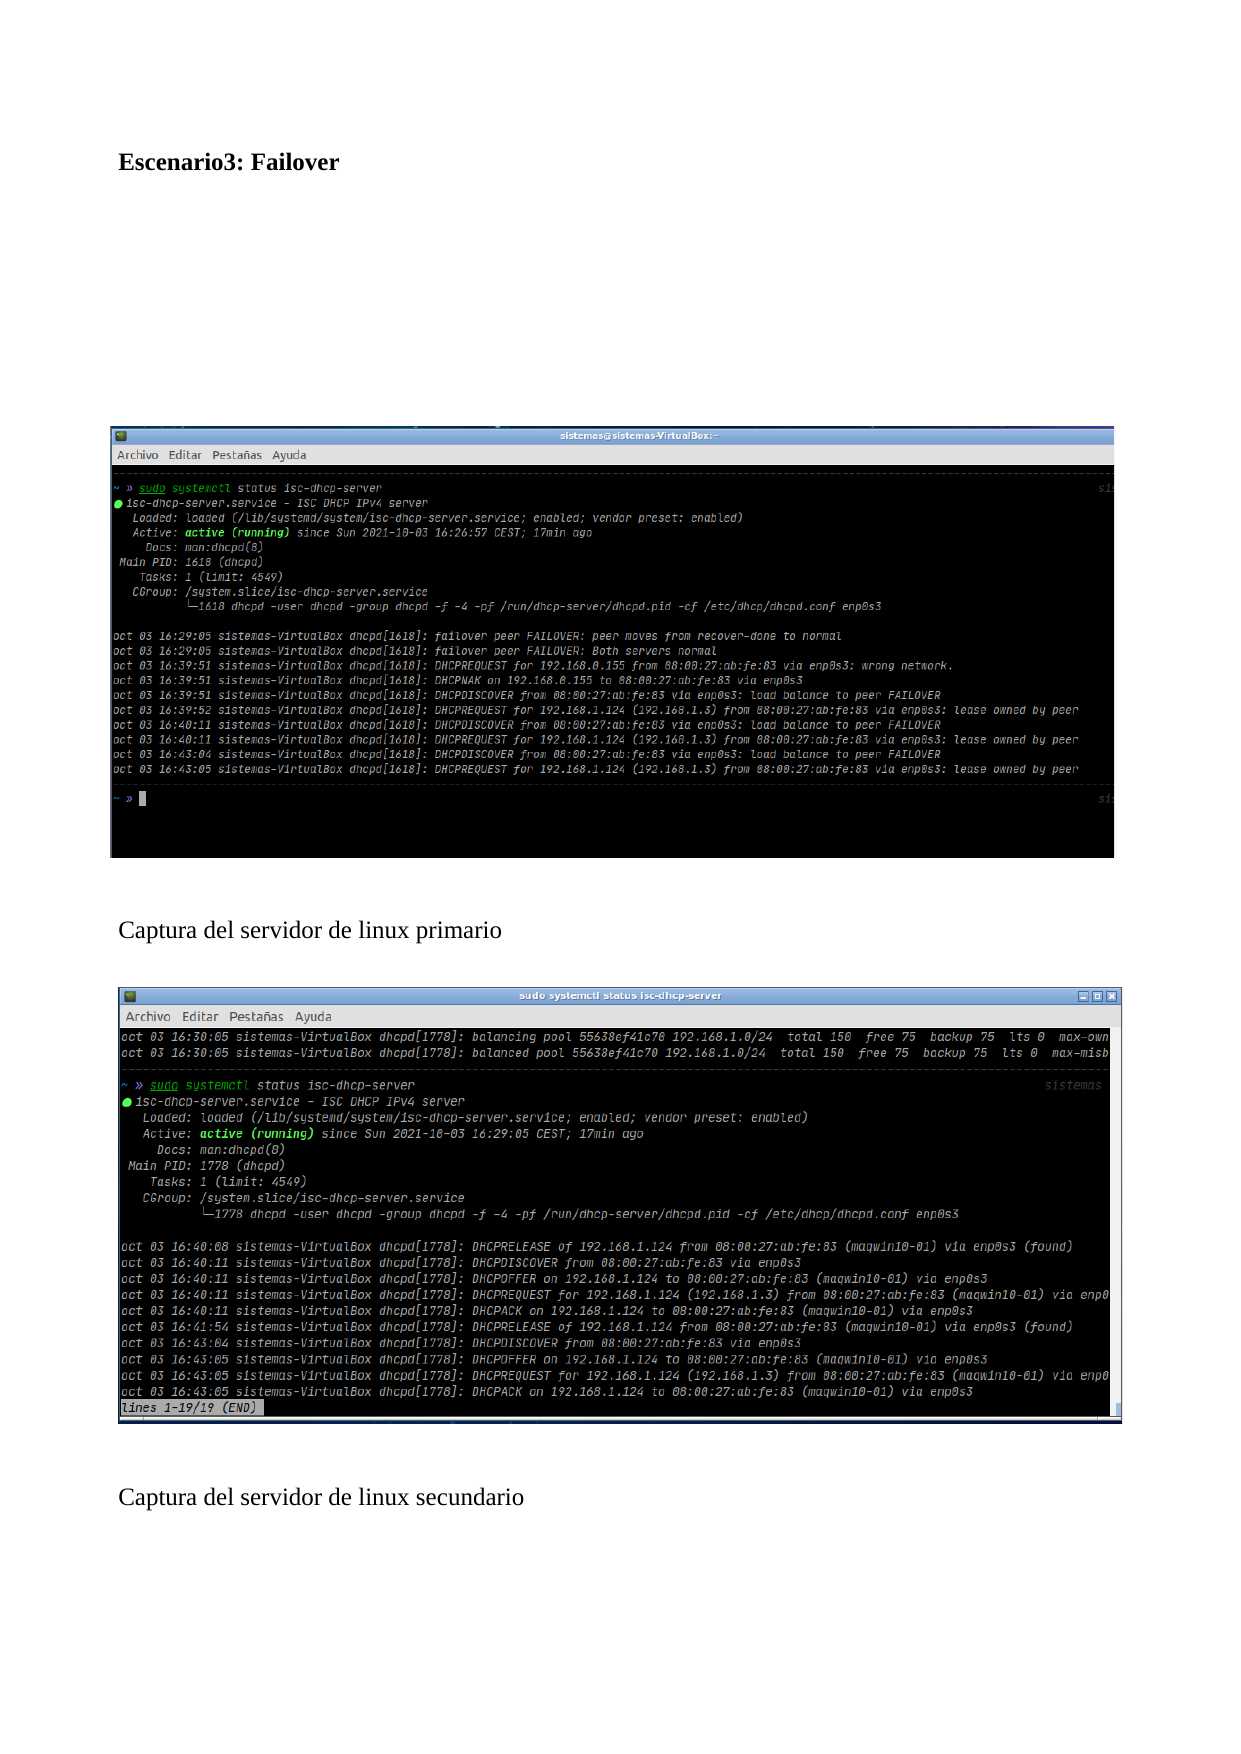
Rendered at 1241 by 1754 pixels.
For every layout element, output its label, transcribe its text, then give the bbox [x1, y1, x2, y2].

text Captura del servidor de linux secundario [118, 1482, 1122, 1510]
text Captura del servidor de linux primario [118, 915, 1122, 944]
picture [118, 987, 1123, 1424]
text Escenario3: Failover [118, 147, 1122, 176]
picture [110, 426, 1115, 858]
